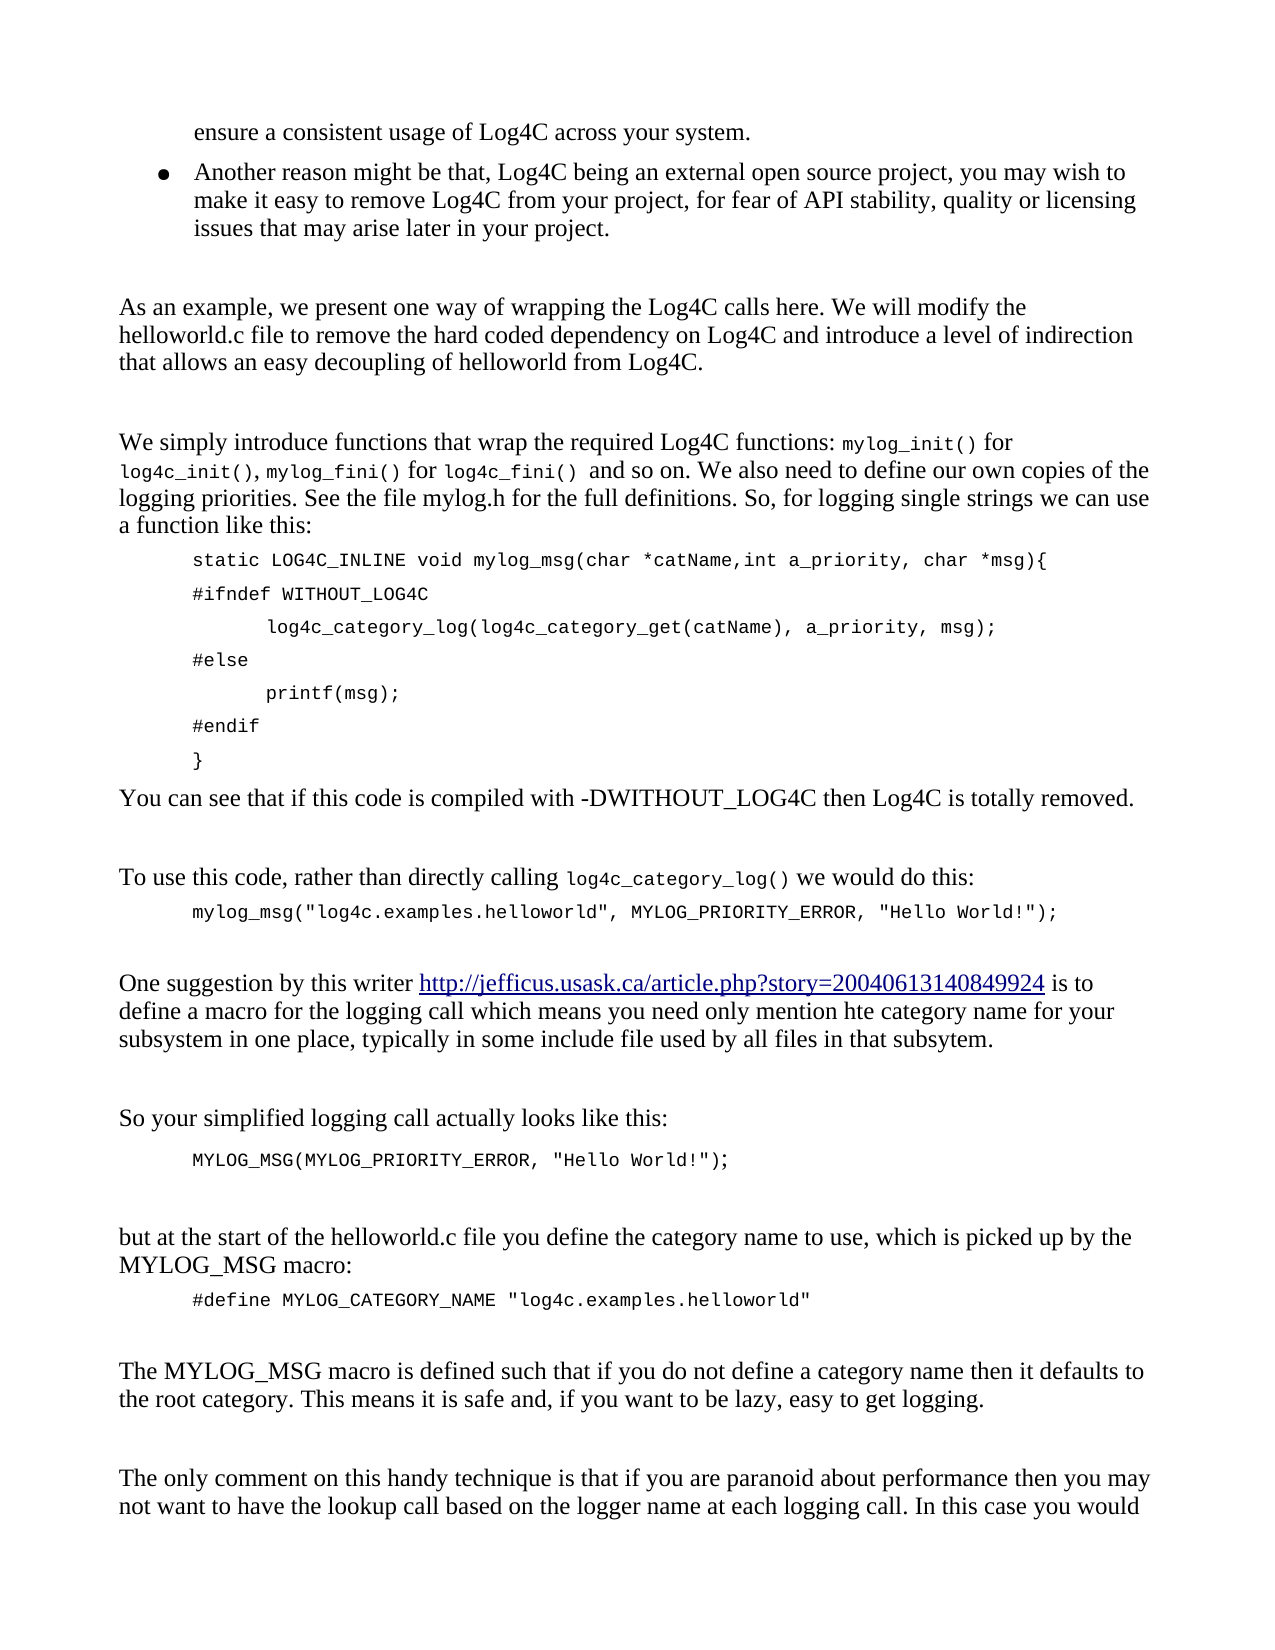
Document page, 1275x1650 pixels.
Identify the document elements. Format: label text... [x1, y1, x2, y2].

text You can see that if this code is compiled with -DWITHOUT_LOG4C then Log4C is totally removed. [118, 784, 1156, 811]
text mylog_msg("log4c.examples.helloworld", MYLOG_PRIORITY_ERROR, "Hello World!"); [192, 903, 1156, 924]
text #ifndef WITHOUT_LOG4C [192, 584, 1156, 606]
text #define MYLOG_CATEGORY_NAME "log4c.examples.helloworld" [192, 1291, 1156, 1312]
text MYLOG_MSG(MYLOG_PRIORITY_ERROR, "Hello World!"); [192, 1144, 1156, 1172]
list Another reason might be that, Log4C being an external open source project, you may wish to make it easy to remove Log4C from your project, for fear of API stability, quality or licensing issues that may arise later in your project. [156, 158, 1156, 241]
text log4c_category_log(log4c_category_get(catName), a_priority, msg); [266, 617, 1156, 639]
text #endif [192, 717, 1156, 738]
text but at the start of the helloworld.c file you define the category name to use, which is picked up by the MYLOG_MSG macro: [118, 1223, 1156, 1279]
list ensure a consistent usage of Log4C across your system. [156, 118, 1156, 146]
text static LOG4C_INLINE void mylog_msg(char *catName,int a_priority, char *msg){ [192, 551, 1156, 572]
text The MYLOG_MSG macro is defined such that if you do not define a category name then it defaults to the root category. This means it is safe and, if you want to be lazy, easy to get logging. [118, 1357, 1156, 1413]
text We simply introduce functions that wrap the required Log4C functions: mylog_init() for log4c_init(), mylog_fini() for log4c_fini() and so on. We also need to define our own copies of the logging priorities. See the file mylog.h for the full definitions. So, for logging single strings we can use a function like this: [118, 428, 1156, 539]
text The only comment on this handy technique is that if you are paranoid about performance then you may not want to have the lookup call based on the logger name at each logging call. In this case you would [118, 1464, 1156, 1520]
text } [192, 750, 1156, 772]
text To use this code, rather than directly calling log4c_category_log() we would do this: [118, 863, 1156, 891]
text #else [192, 651, 1156, 672]
text So your simplified logging call actually looks like this: [118, 1104, 1156, 1132]
text One suggestion by this writer http://jefficus.usask.ca/article.php?story=20040613140849924 is to define a macro for the logging call which means you need only mention hte category name for your subsystem in one place, typically in some include file used by all files in that subsytem. [118, 969, 1156, 1052]
text As an example, we present one way of wrapping the Log4C calls here. We will modify the helloworld.c file to remove the hard coded dependency on Log4C and introduce a level of indirection that allows an easy decoupling of helloworld from Log4C. [118, 293, 1156, 376]
text printf(msg); [266, 684, 1156, 705]
